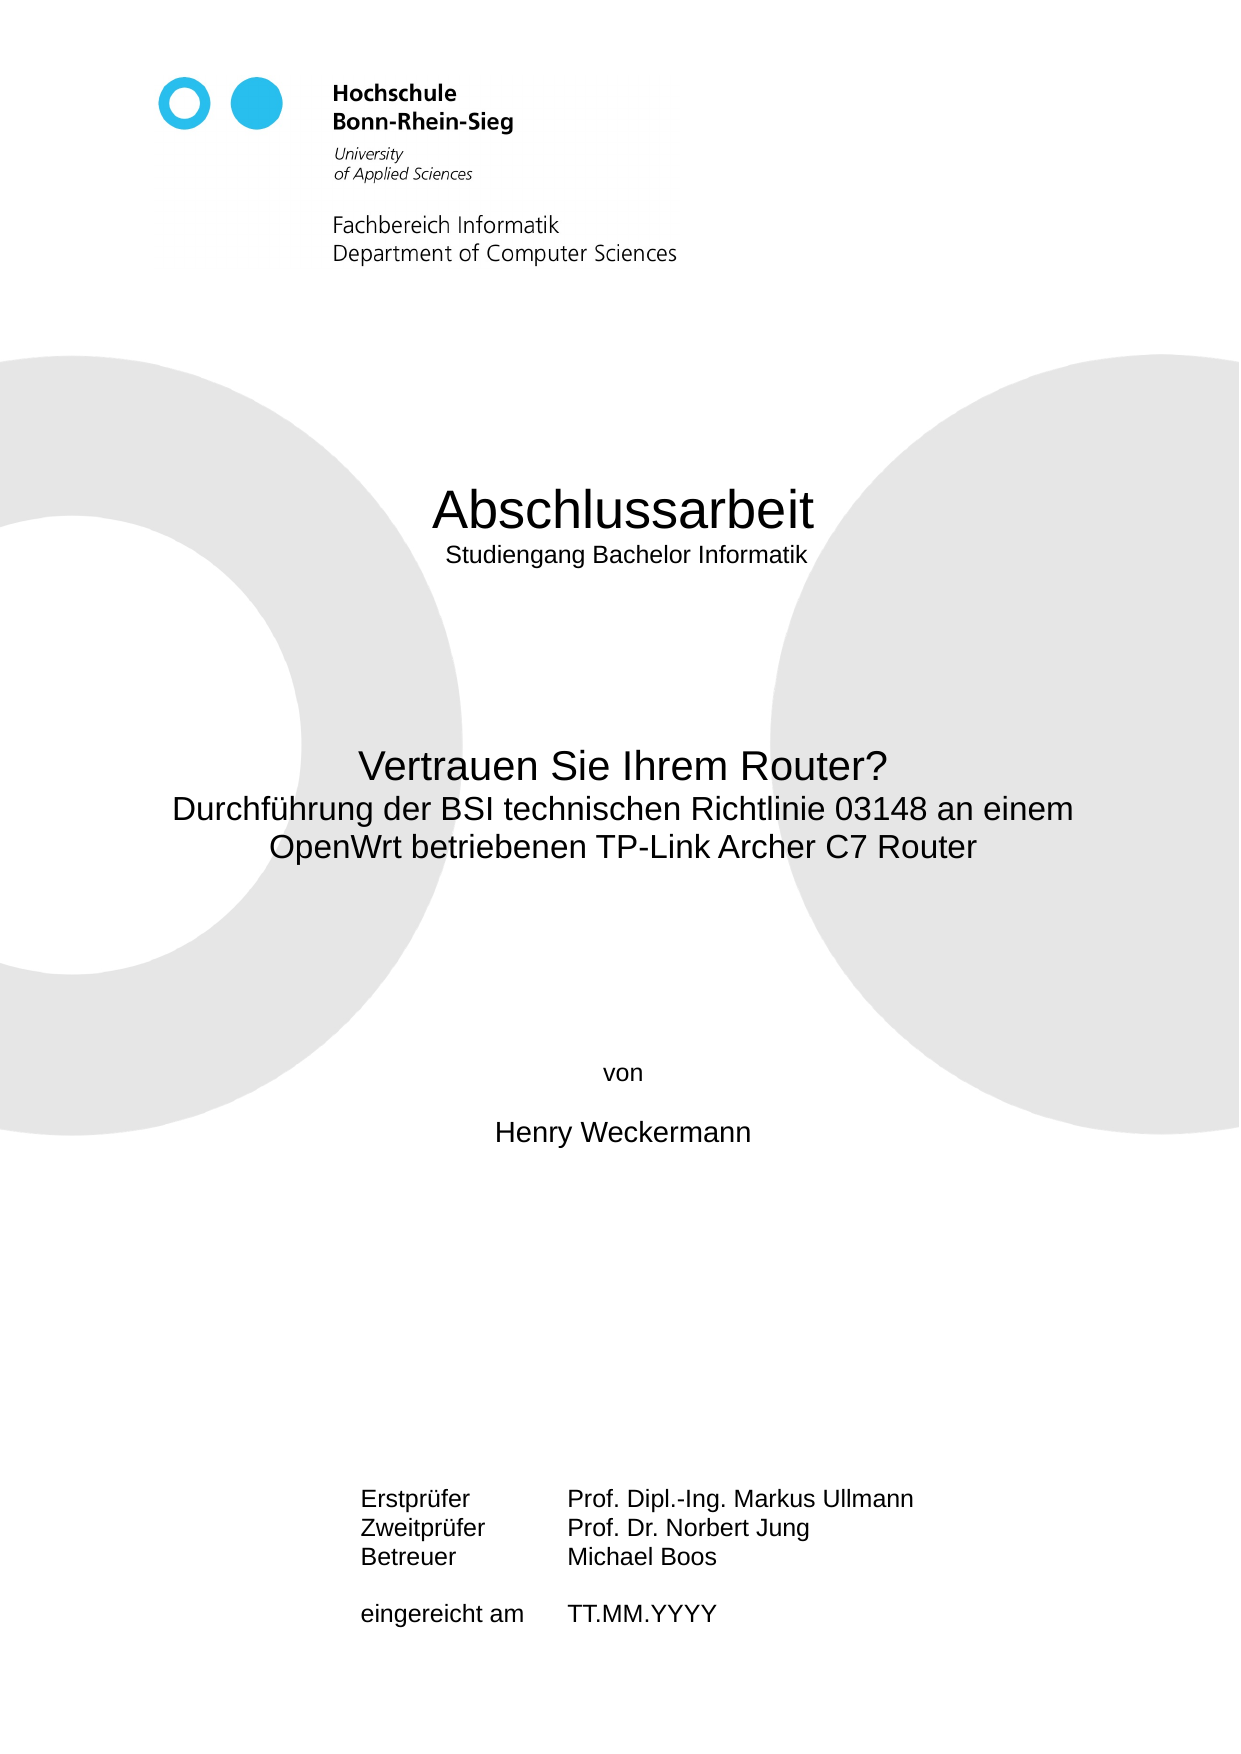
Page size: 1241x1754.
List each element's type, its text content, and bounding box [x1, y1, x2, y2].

text Henry Weckermann [562, 1136, 1092, 1148]
text Zweitprüfer Prof. Dr. Norbert Jung [153, 1513, 1092, 1541]
text eingereicht am TT.MM.YYYY [153, 1599, 1092, 1628]
text Erstprüfer Prof. Dipl.-Ing. Markus Ullmann [153, 1484, 1092, 1513]
text Betreuer Michael Boos [153, 1541, 1092, 1570]
text Henry Weckermann [153, 1136, 563, 1148]
